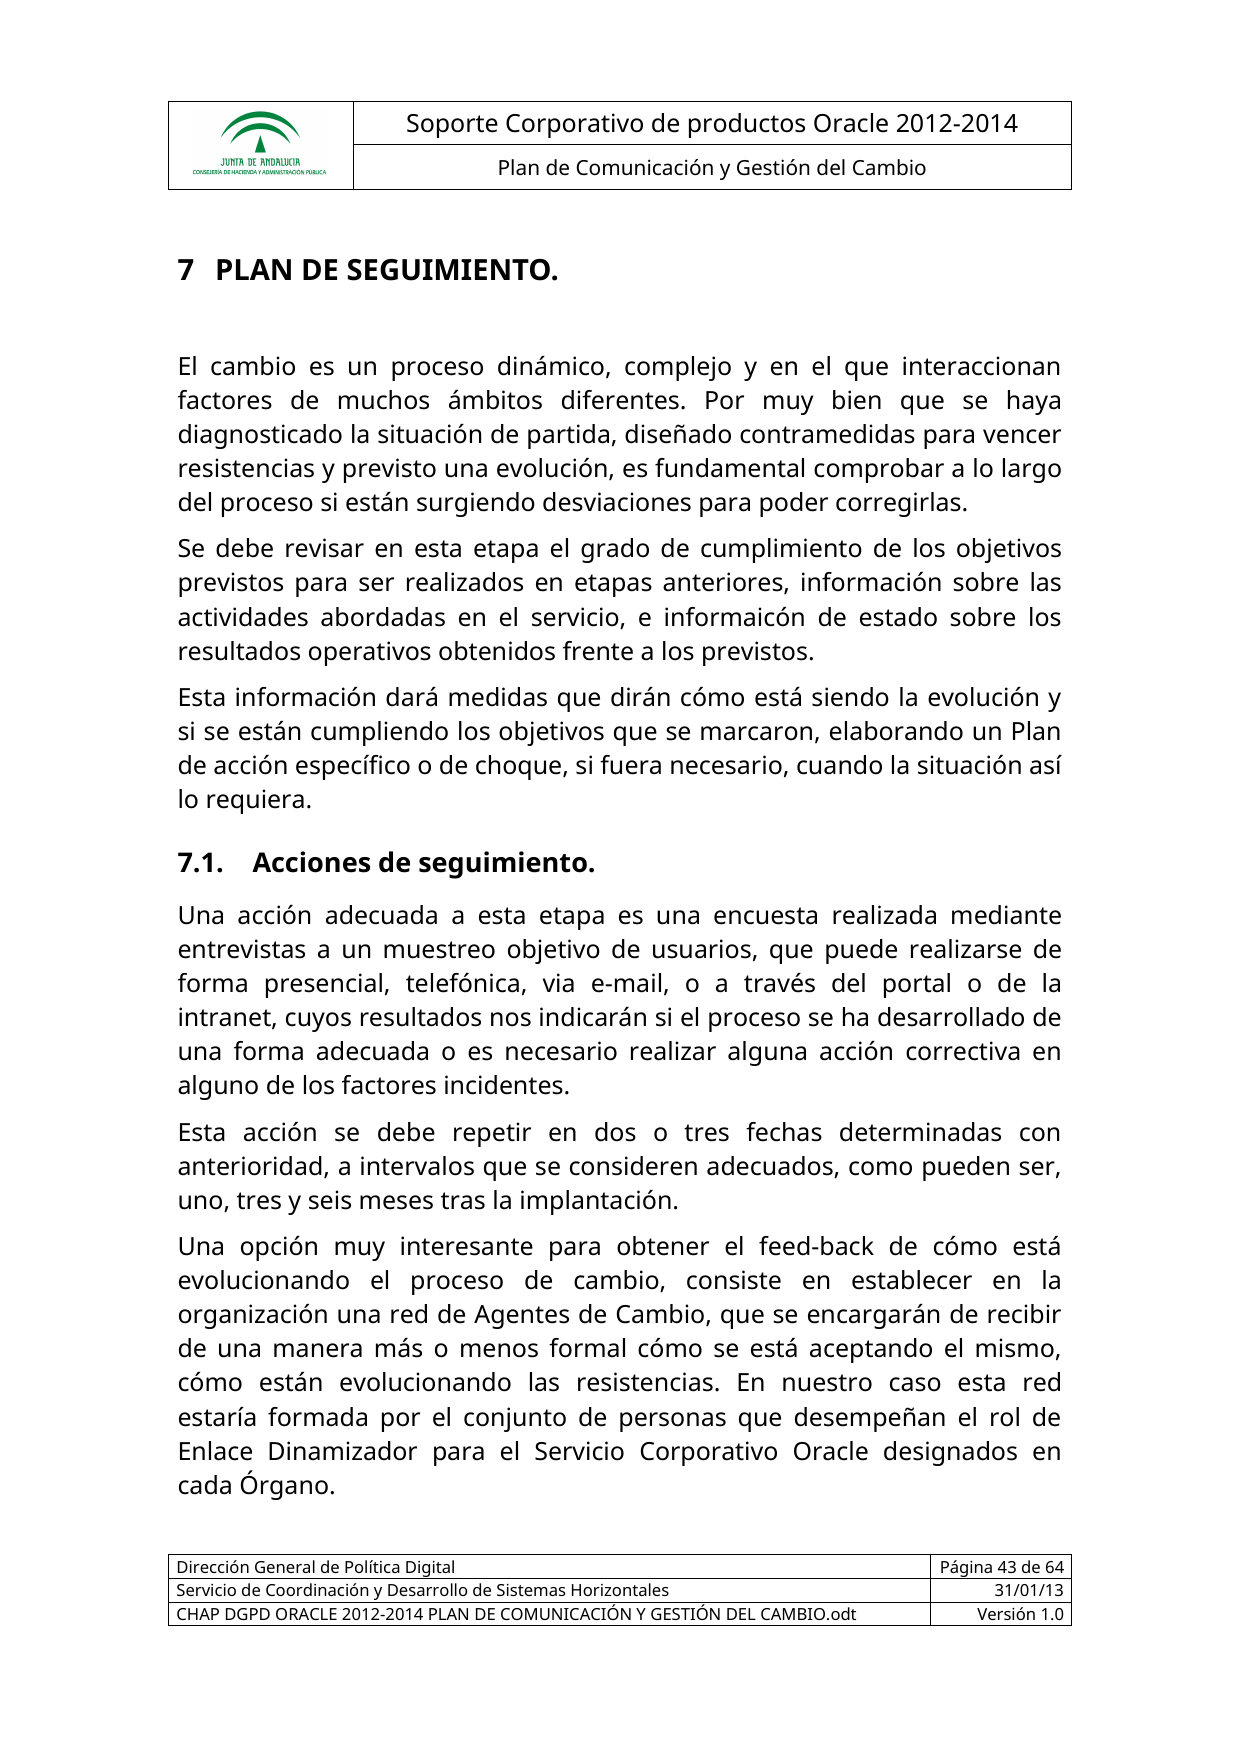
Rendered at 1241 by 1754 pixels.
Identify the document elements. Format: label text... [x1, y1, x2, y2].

text Una opción muy interesante para obtener el feed-back de cómo está evolucionando el proceso de cambio, consiste en establecer en la organización una red de Agentes de Cambio, que se encargarán de recibir de una manera más o menos formal cómo se está aceptando el mismo, cómo están evolucionando las resistencias. En nuestro caso esta red estaría formada por el conjunto de personas que desempeñan el rol de Enlace Dinamizador para el Servicio Corporativo Oracle designados en cada Órgano. [177, 1229, 1063, 1501]
text Esta acción se debe repetir en dos o tres fechas determinadas con anterioridad, a intervalos que se consideren adecuados, como pueden ser, uno, tres y seis meses tras la implantación. [177, 1114, 1063, 1216]
text Una acción adecuada a esta etapa es una encuesta realizada mediante entrevistas a un muestreo objetivo de usuarios, que puede realizarse de forma presencial, telefónica, via e-mail, o a través del portal o de la intranet, cuyos resultados nos indicarán si el proceso se ha desarrollado de una forma adecuada o es necesario realizar alguna acción correctiva en alguno de los factores incidentes. [177, 897, 1063, 1102]
subtitle PLAN DE SEGUIMIENTO. [177, 249, 1063, 289]
picture [192, 110, 327, 175]
text Esta información dará medidas que dirán cómo está siendo la evolución y si se están cumpliendo los objetivos que se marcaron, elaborando un Plan de acción específico o de choque, si fuera necesario, cuando la situación así lo requiera. [177, 680, 1063, 816]
subtitle Acciones de seguimiento. [177, 847, 1063, 878]
text Se debe revisar en esta etapa el grado de cumplimiento de los objetivos previstos para ser realizados en etapas anteriores, información sobre las actividades abordadas en el servicio, e informaicón de estado sobre los resultados operativos obtenidos frente a los previstos. [177, 531, 1063, 667]
text El cambio es un proceso dinámico, complejo y en el que interaccionan factores de muchos ámbitos diferentes. Por muy bien que se haya diagnosticado la situación de partida, diseñado contramedidas para vencer resistencias y previsto una evolución, es fundamental comprobar a lo largo del proceso si están surgiendo desviaciones para poder corregirlas. [177, 348, 1063, 518]
